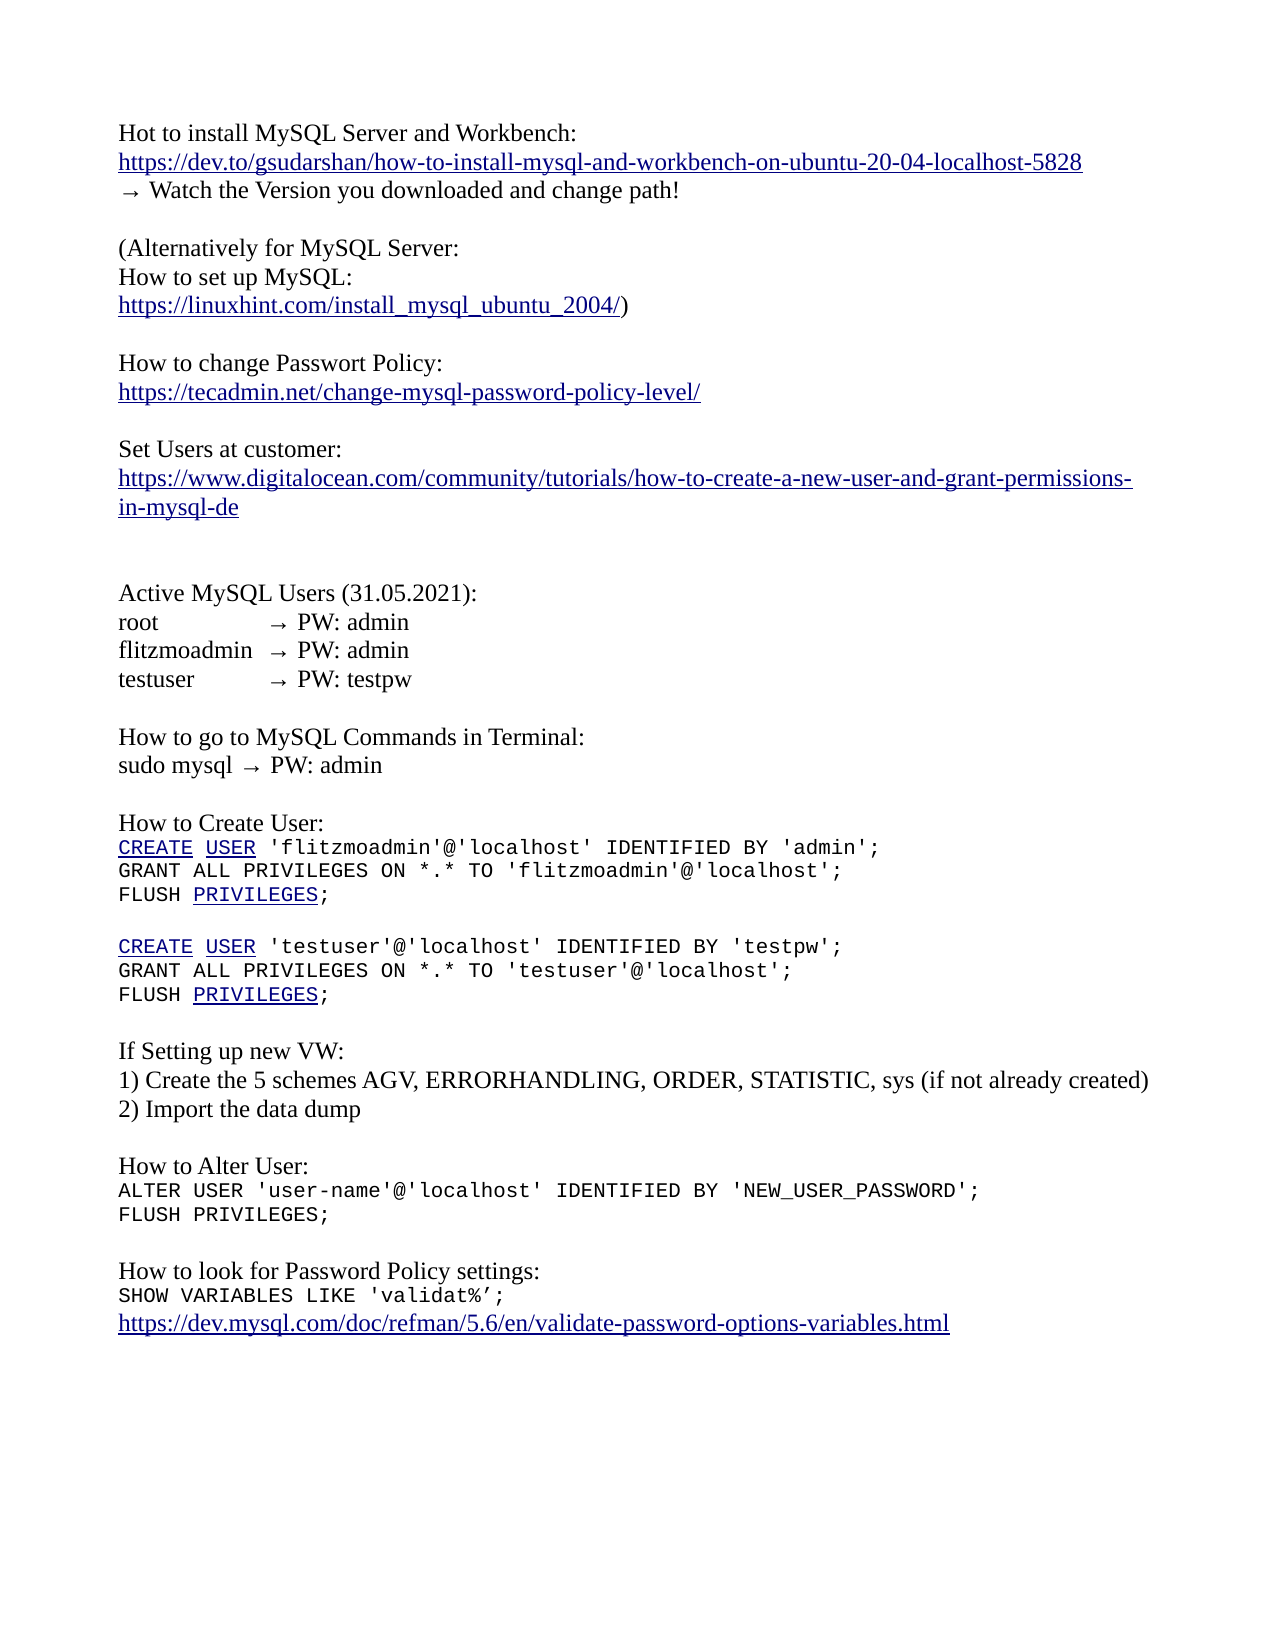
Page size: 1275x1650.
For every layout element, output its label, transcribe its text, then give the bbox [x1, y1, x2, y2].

text If Setting up new VW: [118, 1036, 1157, 1065]
text https://www.digitalocean.com/community/tutorials/how-to-create-a-new-user-and-grant-permissions-in-mysql-de [118, 463, 1157, 521]
text FLUSH PRIVILEGES; [118, 884, 1157, 908]
text https://dev.to/gsudarshan/how-to-install-mysql-and-workbench-on-ubuntu-20-04-localhost-5828 [118, 147, 1157, 176]
text Active MySQL Users (31.05.2021): [118, 578, 1157, 607]
text How to look for Password Policy settings: [118, 1256, 1157, 1285]
text ALTER USER 'user-name'@'localhost' IDENTIFIED BY 'NEW_USER_PASSWORD'; [118, 1180, 1157, 1204]
text FLUSH PRIVILEGES; [118, 1204, 1157, 1227]
text CREATE USER 'testuser'@'localhost' IDENTIFIED BY 'testpw'; [118, 937, 1157, 960]
text How to go to MySQL Commands in Terminal: [118, 722, 1157, 751]
text sudo mysql → PW: admin [118, 751, 1157, 779]
text How to Alter User: [118, 1151, 1157, 1180]
text How to change Passwort Policy: [118, 348, 1157, 377]
text (Alternatively for MySQL Server: [118, 233, 1157, 262]
text 2) Import the data dump [118, 1094, 1157, 1122]
text testuser → PW: testpw [118, 664, 1157, 693]
text FLUSH PRIVILEGES; [118, 984, 1157, 1007]
text CREATE USER 'flitzmoadmin'@'localhost' IDENTIFIED BY 'admin'; [118, 837, 1157, 861]
text SHOW VARIABLES LIKE 'validat%’; [118, 1285, 1157, 1308]
text How to set up MySQL: [118, 262, 1157, 291]
text GRANT ALL PRIVILEGES ON *.* TO 'testuser'@'localhost'; [118, 960, 1157, 984]
text https://dev.mysql.com/doc/refman/5.6/en/validate-password-options-variables.html [118, 1308, 1157, 1337]
text https://linuxhint.com/install_mysql_ubuntu_2004/) [118, 291, 1157, 319]
text Set Users at customer: [118, 434, 1157, 463]
text Hot to install MySQL Server and Workbench: [118, 118, 1157, 147]
text https://tecadmin.net/change-mysql-password-policy-level/ [118, 377, 1157, 406]
text How to Create User: [118, 808, 1157, 837]
text → Watch the Version you downloaded and change path! [118, 176, 1157, 204]
text GRANT ALL PRIVILEGES ON *.* TO 'flitzmoadmin'@'localhost'; [118, 861, 1157, 884]
text flitzmoadmin → PW: admin [118, 636, 1157, 664]
text root → PW: admin [118, 607, 1157, 636]
text 1) Create the 5 schemes AGV, ERRORHANDLING, ORDER, STATISTIC, sys (if not already created) [118, 1065, 1157, 1094]
